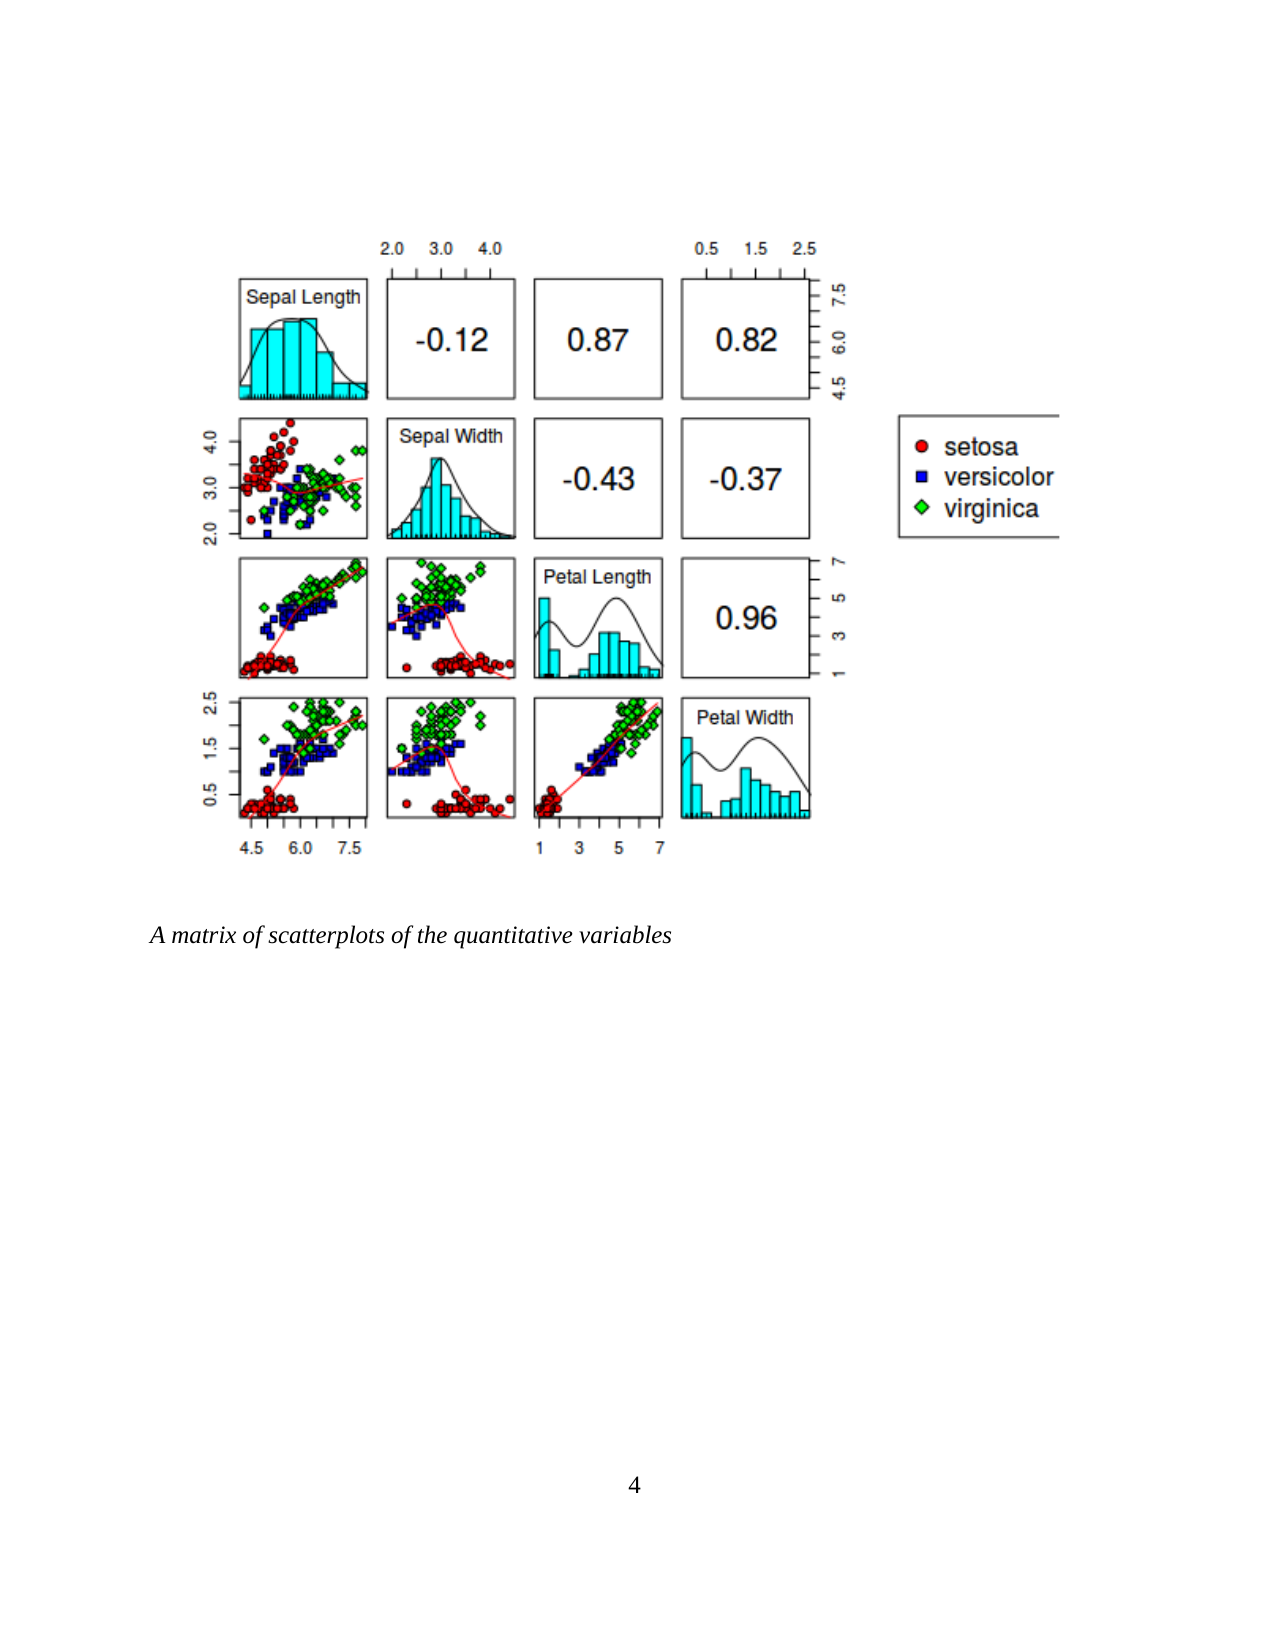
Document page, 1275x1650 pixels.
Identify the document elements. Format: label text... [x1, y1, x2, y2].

picture [150, 150, 1060, 908]
text A matrix of scatterplots of the quantitative variables [150, 920, 1125, 949]
